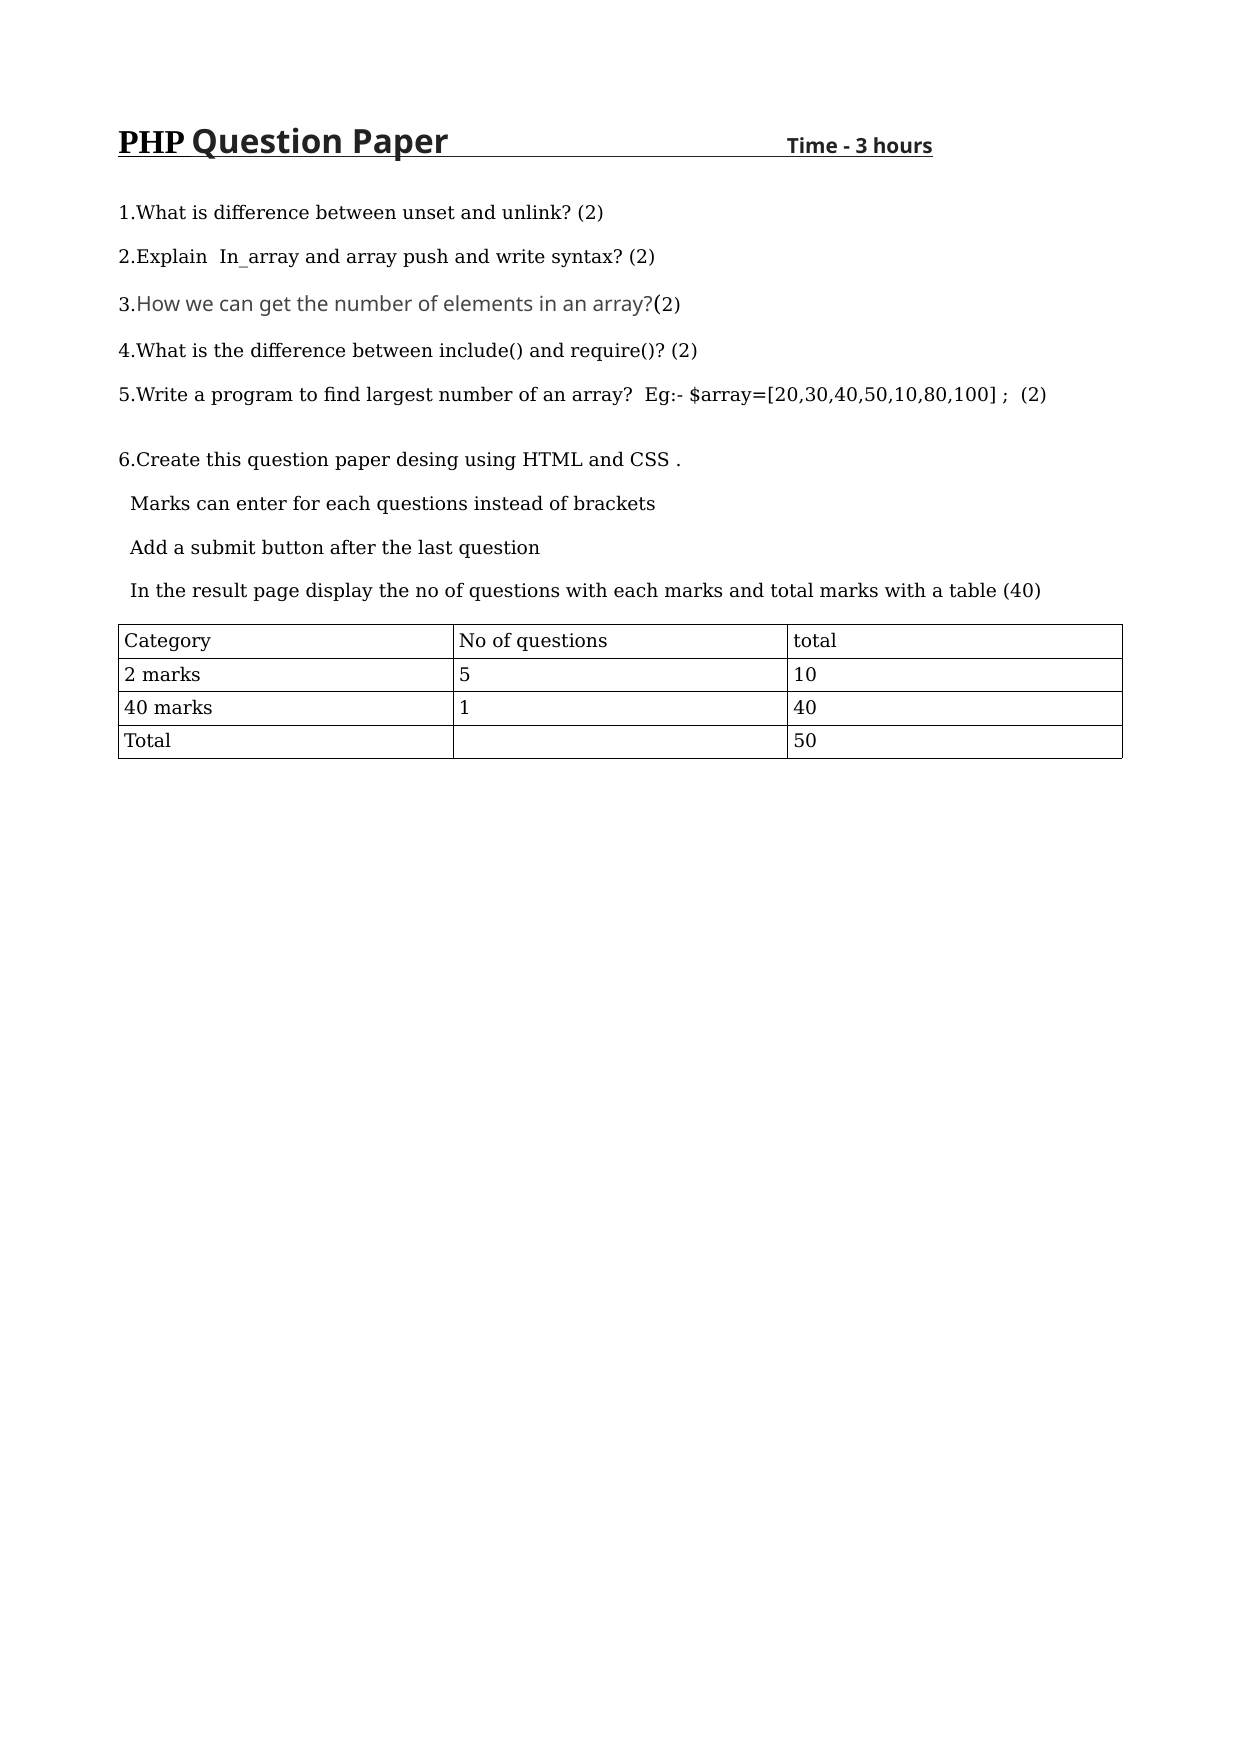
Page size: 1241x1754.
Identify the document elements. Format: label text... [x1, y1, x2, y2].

text 2.Explain In_array and array push and write syntax? (2) [118, 246, 1122, 267]
table_cell 40 [788, 692, 1122, 724]
table_header No of questions [454, 625, 787, 658]
table_cell 40 marks [119, 692, 453, 724]
text 6.Create this question paper desing using HTML and CSS . [118, 449, 1122, 471]
table_header total [788, 625, 1122, 658]
text 3.How we can get the number of elements in an array?(2) [118, 289, 1122, 318]
text 4.What is the difference between include() and require()? (2) [118, 340, 1122, 362]
table_header Category [119, 625, 453, 658]
text Add a submit button after the last question [118, 537, 1122, 559]
table_cell 2 marks [119, 659, 453, 691]
table_cell 5 [454, 659, 787, 691]
text PHP Question Paper Time - 3 hours [118, 118, 1122, 163]
table_cell [454, 726, 787, 758]
text 5.Write a program to find largest number of an array? Eg:- $array=[20,30,40,50,10,80,100] ; (2) [118, 362, 1122, 406]
text In the result page display the no of questions with each marks and total marks with a table (40) [118, 581, 1122, 602]
text Marks can enter for each questions instead of brackets [118, 493, 1122, 515]
table_cell 50 [788, 726, 1122, 758]
text 1.What is difference between unset and unlink? (2) [118, 202, 1122, 224]
table_cell Total [119, 726, 453, 758]
table_cell 10 [788, 659, 1122, 691]
table_cell 1 [454, 692, 787, 724]
